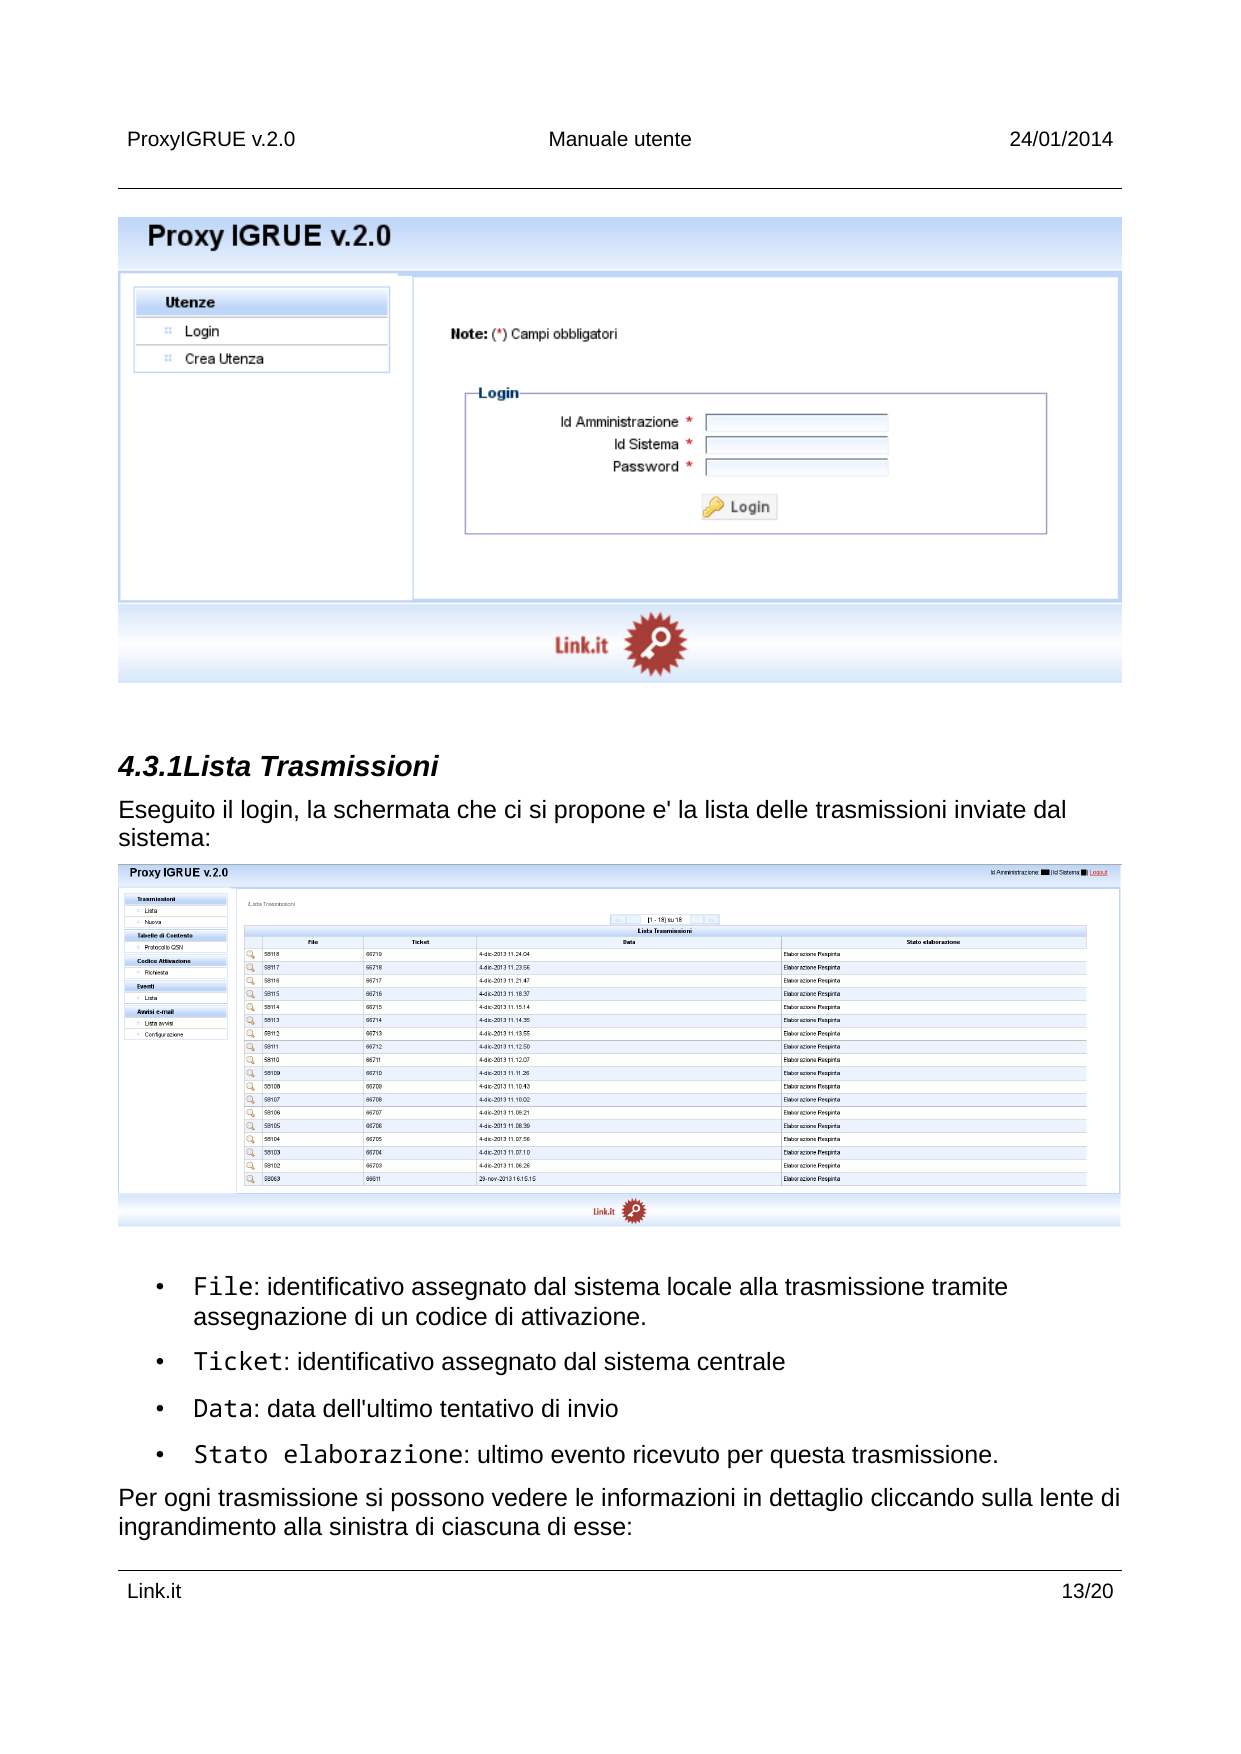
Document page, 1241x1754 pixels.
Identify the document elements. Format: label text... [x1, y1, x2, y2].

list File: identificativo assegnato dal sistema locale alla trasmissione tramite assegnazione di un codice di attivazione. [156, 1268, 1122, 1331]
list Data: data dell'ultimo tentativo di invio [156, 1390, 1122, 1424]
list Stato elaborazione: ultimo evento ricevuto per questa trasmissione. [156, 1437, 1122, 1471]
text Per ogni trasmissione si possono vedere le informazioni in dettaglio cliccando sulla lente di ingrandimento alla sinistra di ciascuna di esse: [118, 1483, 1122, 1541]
subtitle Lista Trasmissioni [118, 748, 1122, 782]
picture [118, 217, 1122, 683]
picture [118, 864, 1122, 1227]
text Eseguito il login, la schermata che ci si propone e' la lista delle trasmissioni inviate dal sistema: [118, 794, 1122, 852]
list Ticket: identificativo assegnato dal sistema centrale [156, 1344, 1122, 1378]
